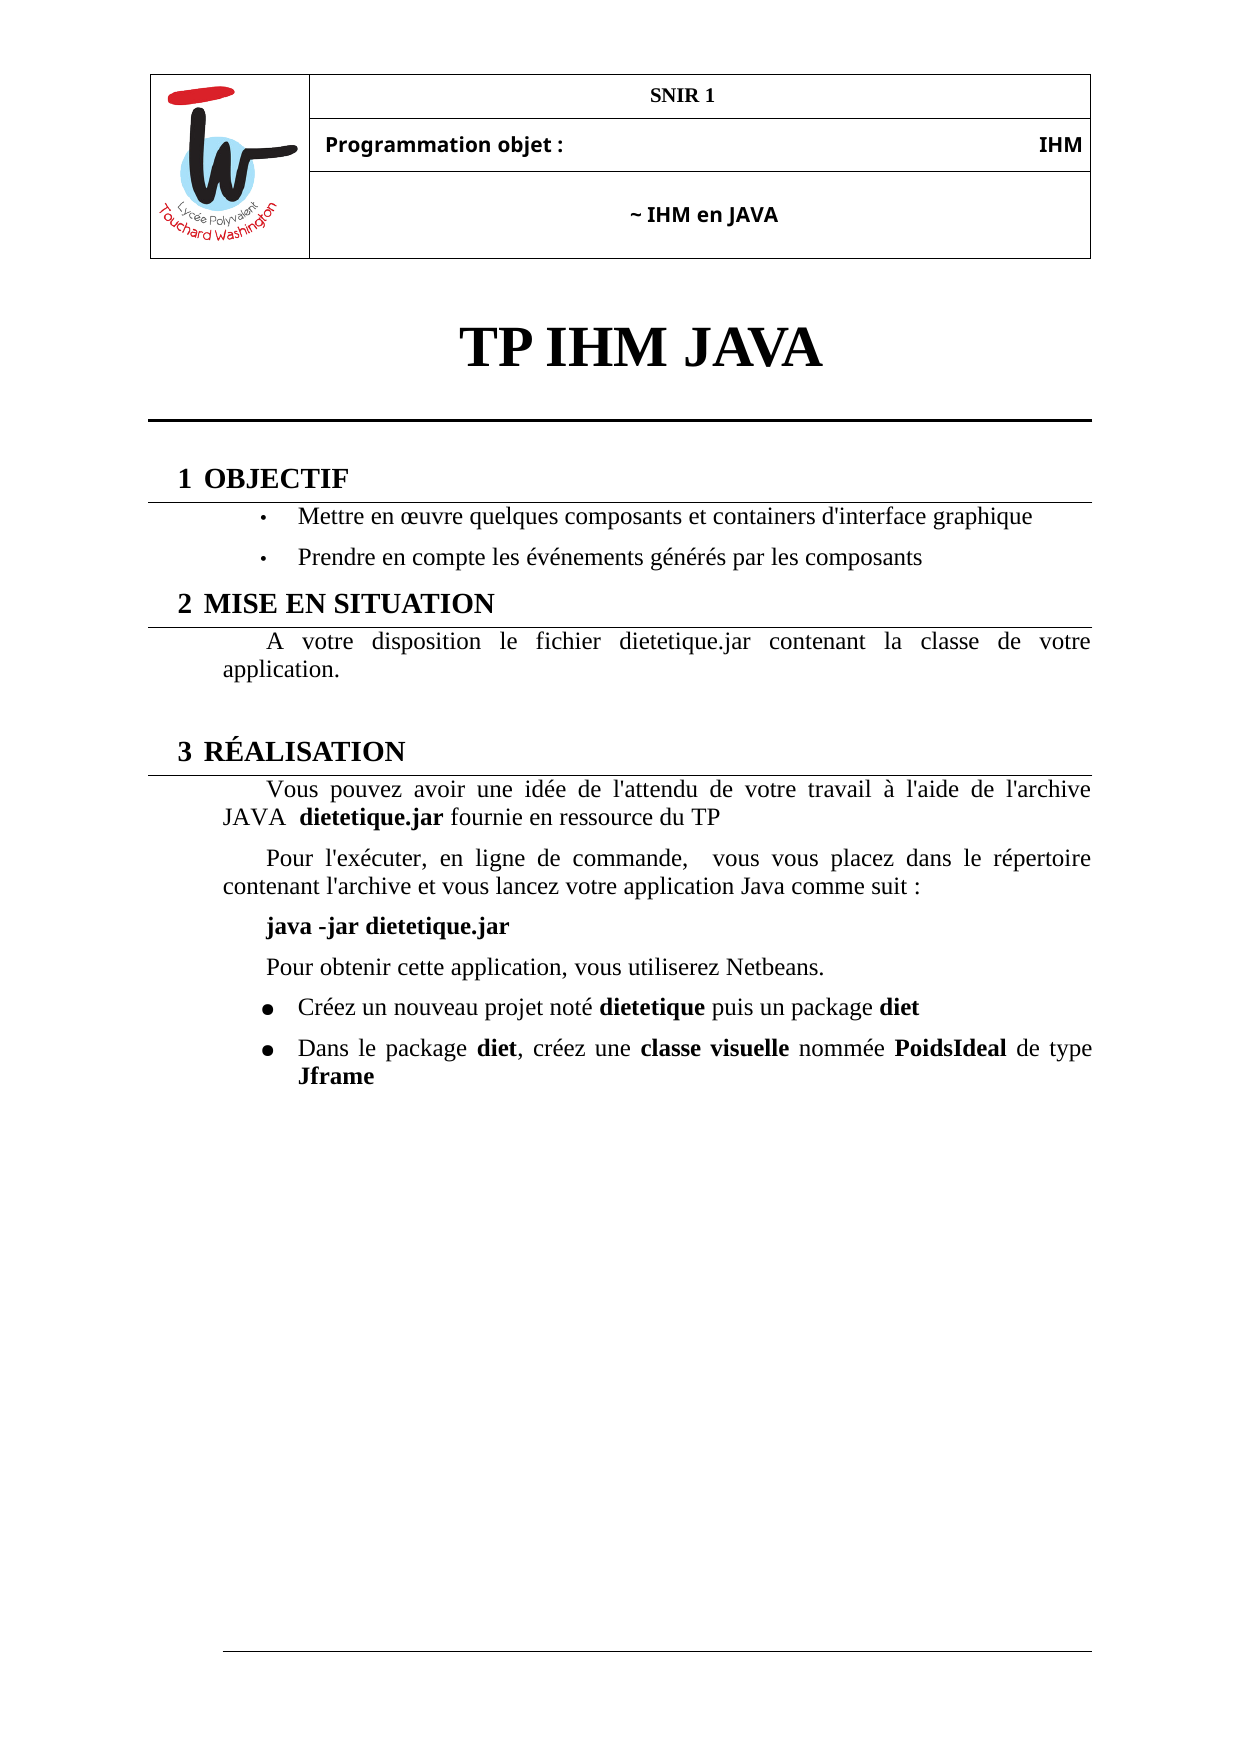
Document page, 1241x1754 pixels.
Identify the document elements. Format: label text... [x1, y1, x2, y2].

subtitle Mise en situation [148, 583, 1092, 627]
text TP IHM JAVA [148, 319, 1092, 419]
text java -jar dietetique.jar [223, 912, 1092, 940]
list Prendre en compte les événements générés par les composants [260, 543, 1092, 571]
list Créez un nouveau projet noté dietetique puis un package diet [260, 993, 1092, 1021]
text Pour l'exécuter, en ligne de commande, vous vous placez dans le répertoire contenant l'archive et vous lancez votre application Java comme suit : [223, 843, 1092, 899]
text Pour obtenir cette application, vous utiliserez Netbeans. [223, 953, 1092, 981]
subtitle Réalisation [148, 731, 1092, 775]
list Mettre en œuvre quelques composants et containers d'interface graphique [260, 503, 1092, 530]
text Vous pouvez avoir une idée de l'attendu de votre travail à l'aide de l'archive JAVA dietetique.jar fournie en ressource du TP [223, 776, 1092, 831]
picture [158, 86, 298, 242]
text A votre disposition le fichier dietetique.jar contenant la classe de votre application. [223, 628, 1092, 683]
subtitle objectif [148, 458, 1092, 502]
list Dans le package diet, créez une classe visuelle nommée PoidsIdeal de type Jframe [260, 1034, 1092, 1090]
